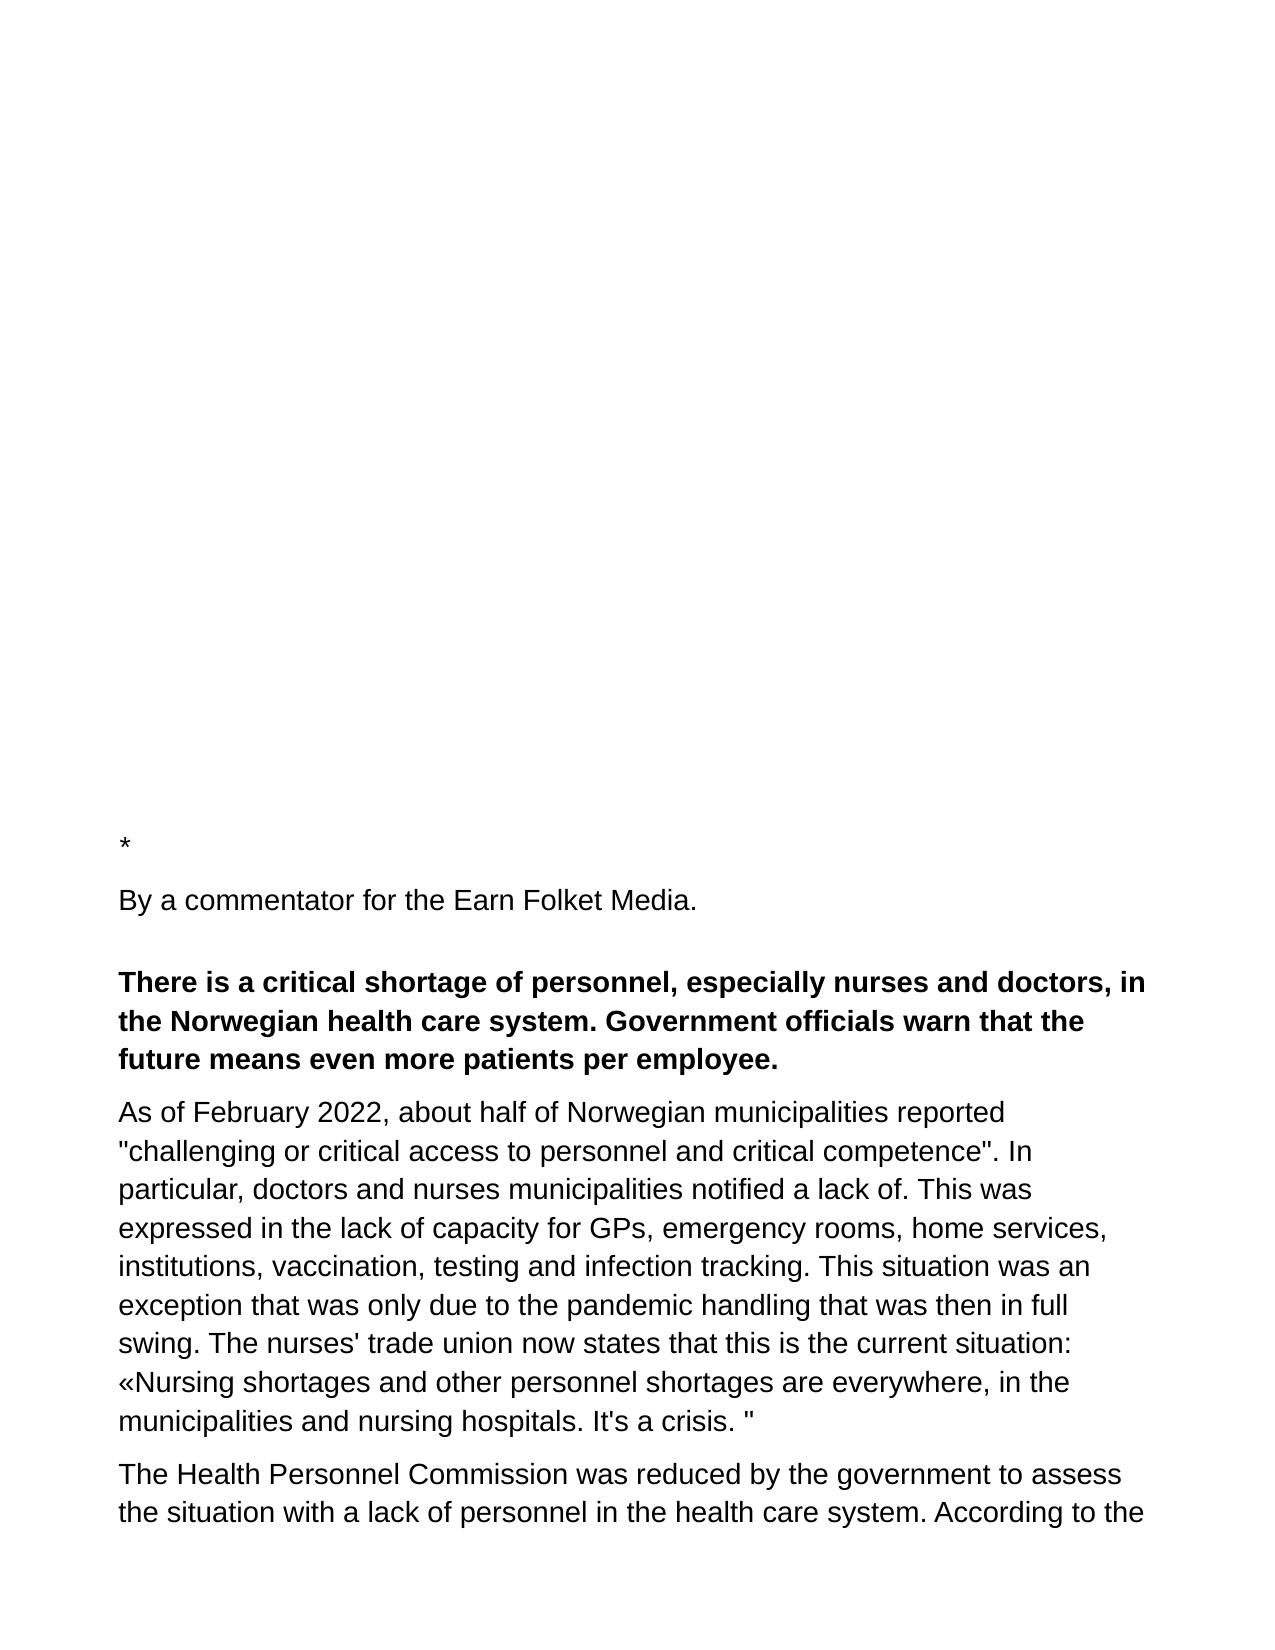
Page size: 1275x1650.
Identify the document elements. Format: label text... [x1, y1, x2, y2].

text By a commentator for the Earn Folket Media. [118, 883, 1157, 917]
text There is a critical shortage of personnel, especially nurses and doctors, in the Norwegian health care system. Government officials warn that the future means even more patients per employee. [118, 965, 1157, 1076]
text As of February 2022, about half of Norwegian municipalities reported "challenging or critical access to personnel and critical competence". In particular, doctors and nurses municipalities notified a lack of. This was expressed in the lack of capacity for GPs, emergency rooms, home services, institutions, vaccination, testing and infection tracking. This situation was an exception that was only due to the pandemic handling that was then in full swing. The nurses' trade union now states that this is the current situation: «Nursing shortages and other personnel shortages are everywhere, in the municipalities and nursing hospitals. It's a crisis. " [118, 1095, 1157, 1437]
text * [118, 118, 1157, 864]
text The Health Personnel Commission was reduced by the government to assess the situation with a lack of personnel in the health care system. According to the [118, 1457, 1157, 1529]
